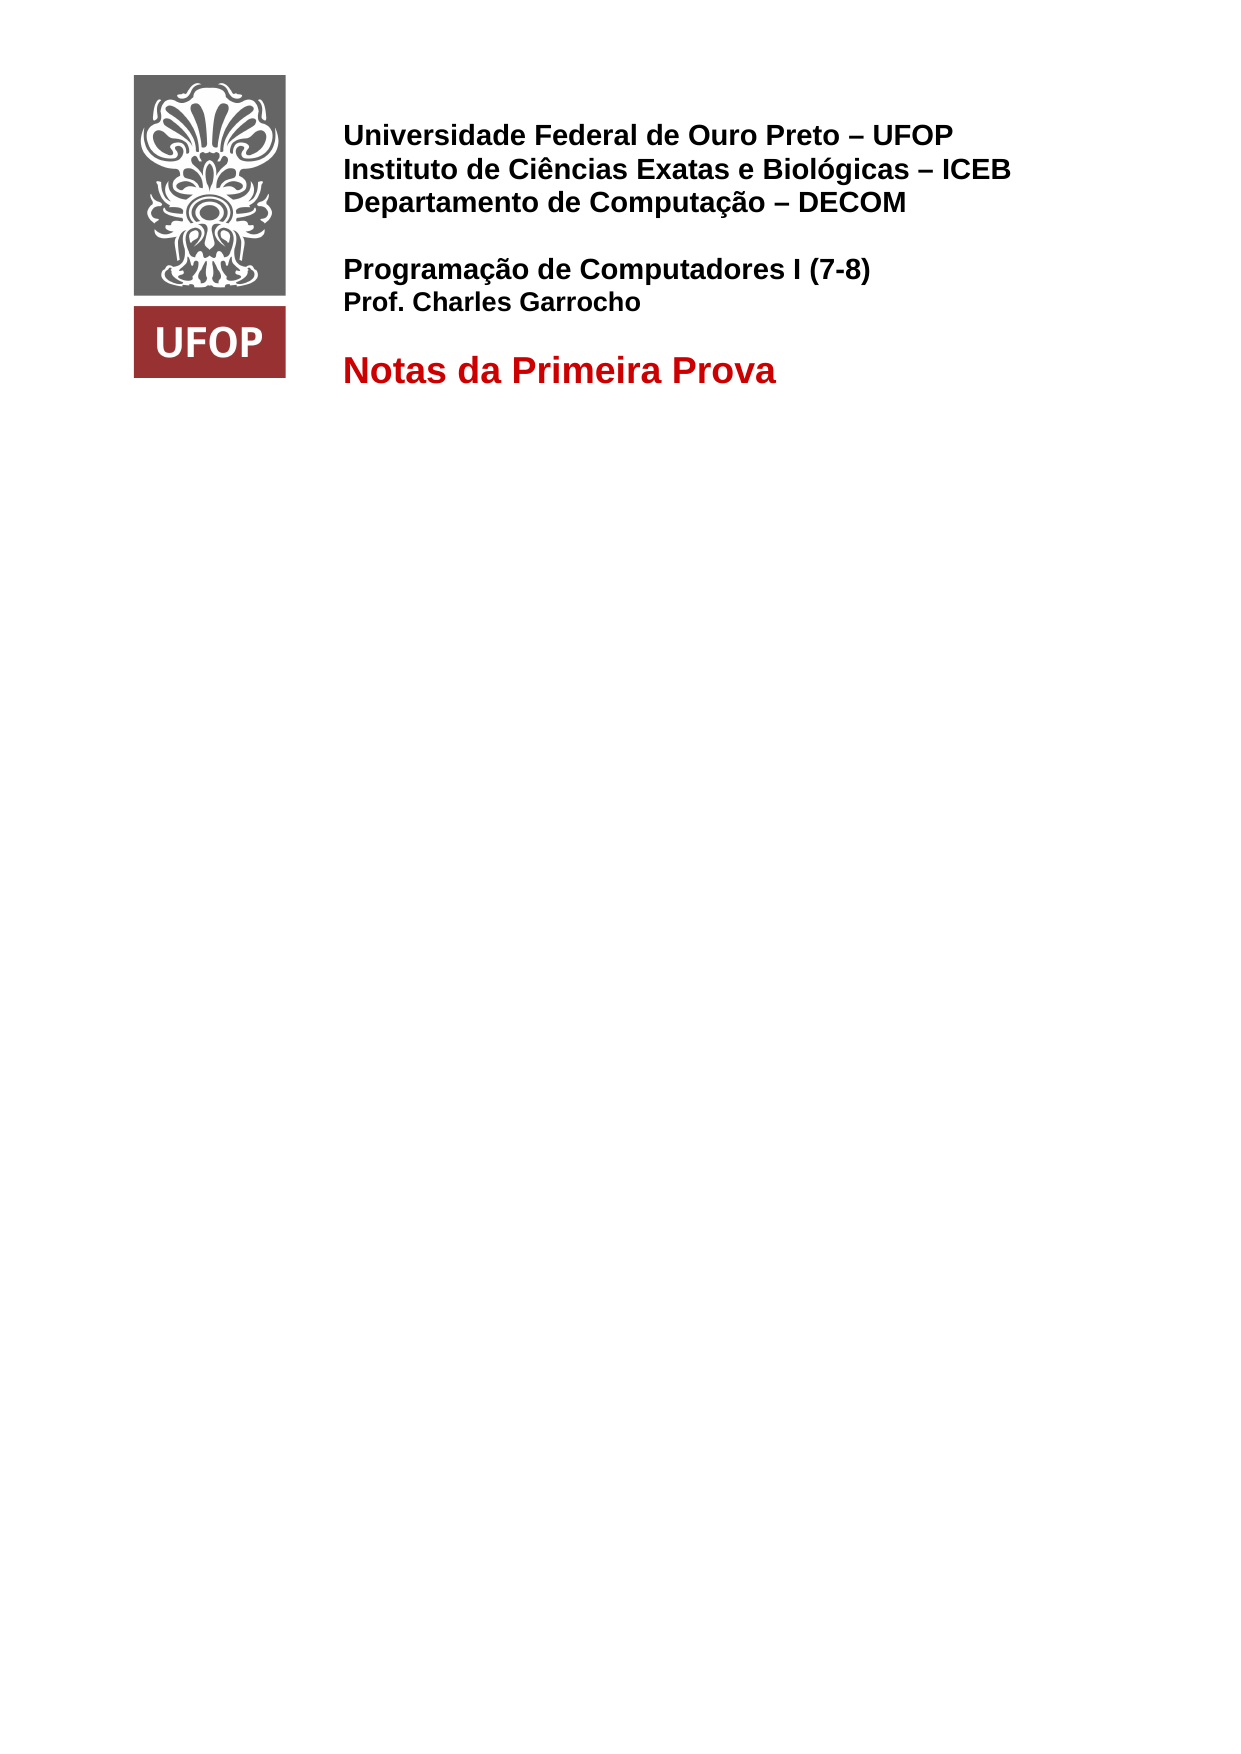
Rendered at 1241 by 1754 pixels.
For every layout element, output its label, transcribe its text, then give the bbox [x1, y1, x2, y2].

text Programação de Computadores I (7-8) [286, 252, 1122, 286]
text Universidade Federal de Ouro Preto – UFOP [286, 118, 1122, 152]
text Notas da Primeira Prova [118, 348, 1122, 391]
text Prof. Charles Garrocho [286, 286, 1122, 317]
picture [133, 75, 286, 378]
text Instituto de Ciências Exatas e Biológicas – ICEB [286, 152, 1122, 185]
text Departamento de Computação – DECOM [286, 185, 1122, 219]
text [118, 286, 133, 317]
